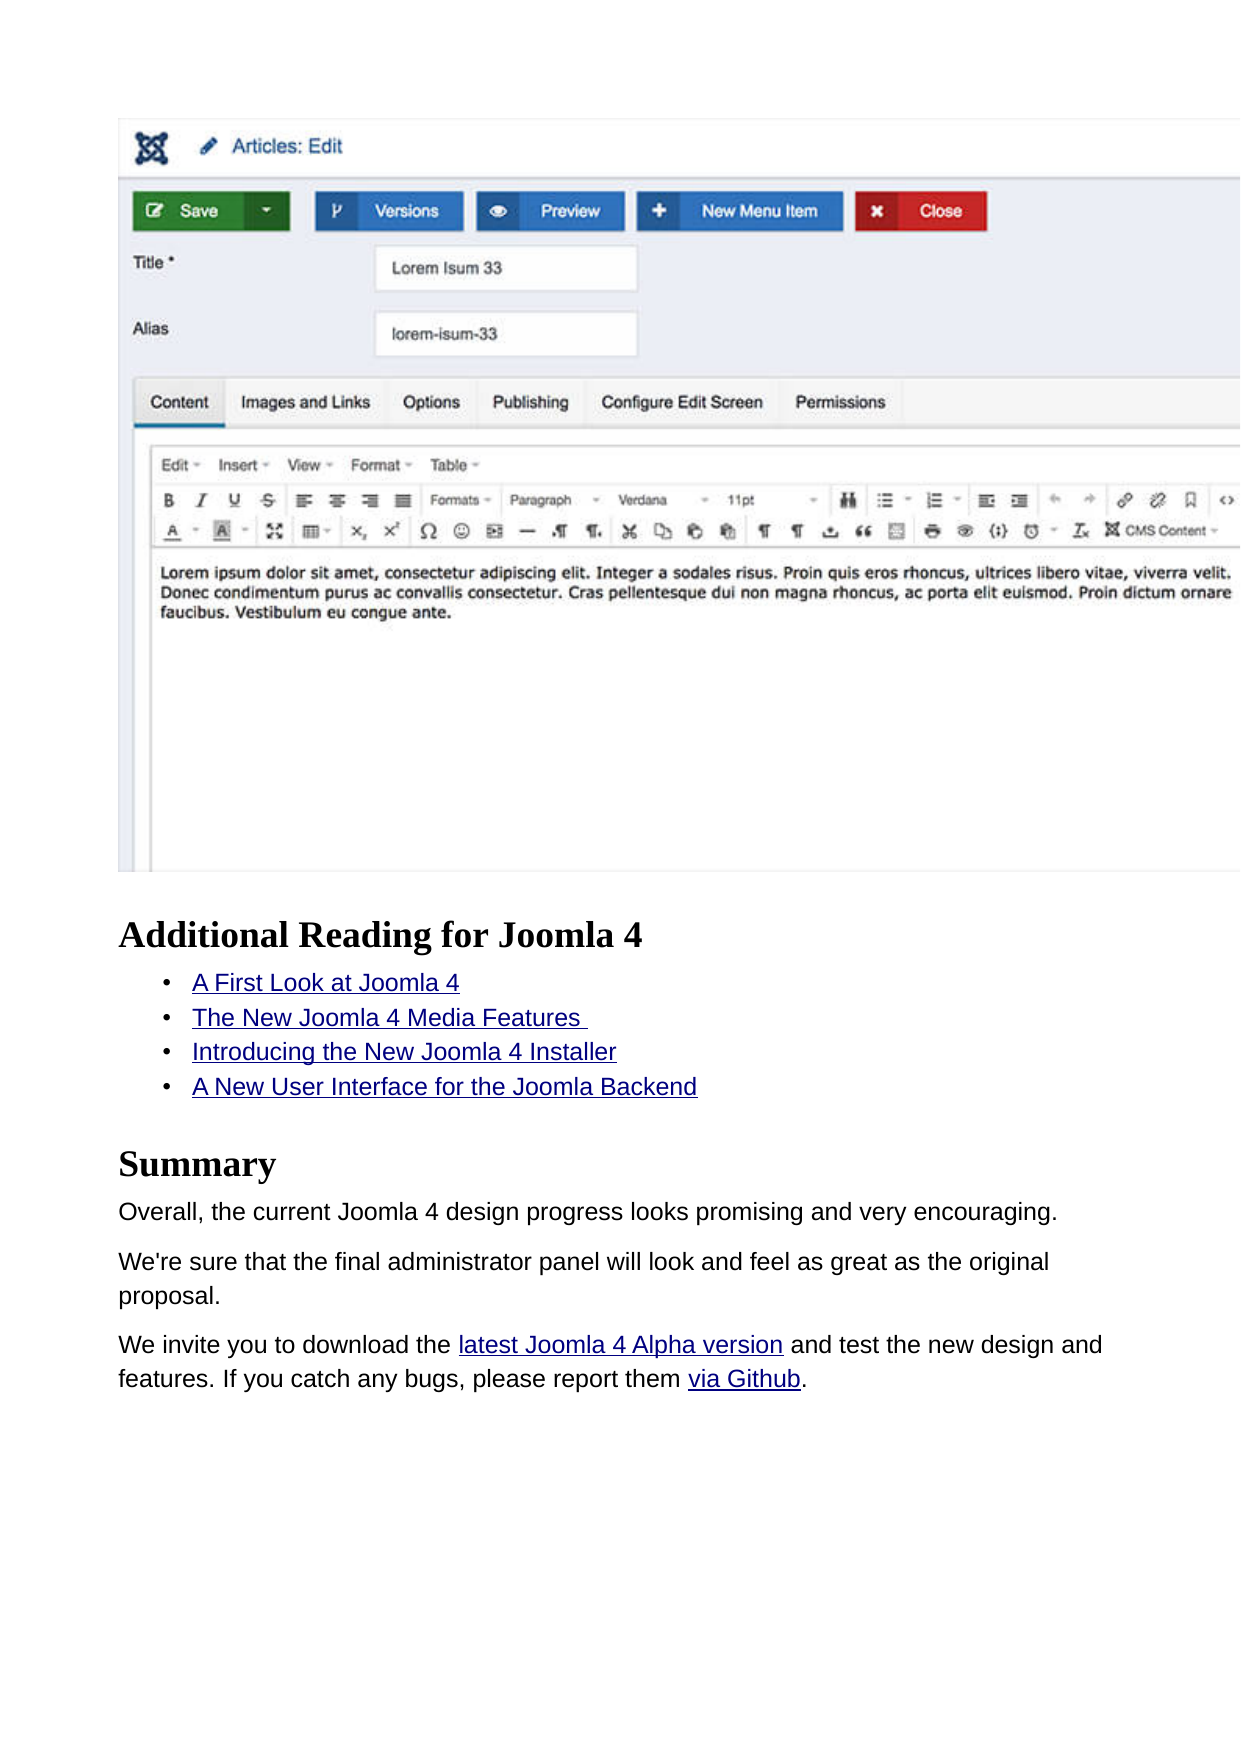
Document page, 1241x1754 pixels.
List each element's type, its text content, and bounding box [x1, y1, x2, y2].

text We invite you to download the latest Joomla 4 Alpha version and test the new design and features. If you catch any bugs, please report them via Github. [118, 1330, 1122, 1393]
subtitle Summary [118, 1142, 1122, 1185]
list A New User Interface for the Joomla Backend [162, 1072, 1122, 1101]
list The New Joomla 4 Media Features [162, 1003, 1122, 1031]
picture [118, 118, 1241, 872]
subtitle Additional Reading for Joomla 4 [118, 912, 1122, 956]
text Overall, the current Joomla 4 design progress looks promising and very encouraging. [118, 1197, 1122, 1226]
list A First Look at Joomla 4 [162, 968, 1122, 997]
list Introducing the New Joomla 4 Installer [162, 1037, 1122, 1066]
text We're sure that the final administrator panel will look and feel as great as the original proposal. [118, 1246, 1122, 1310]
